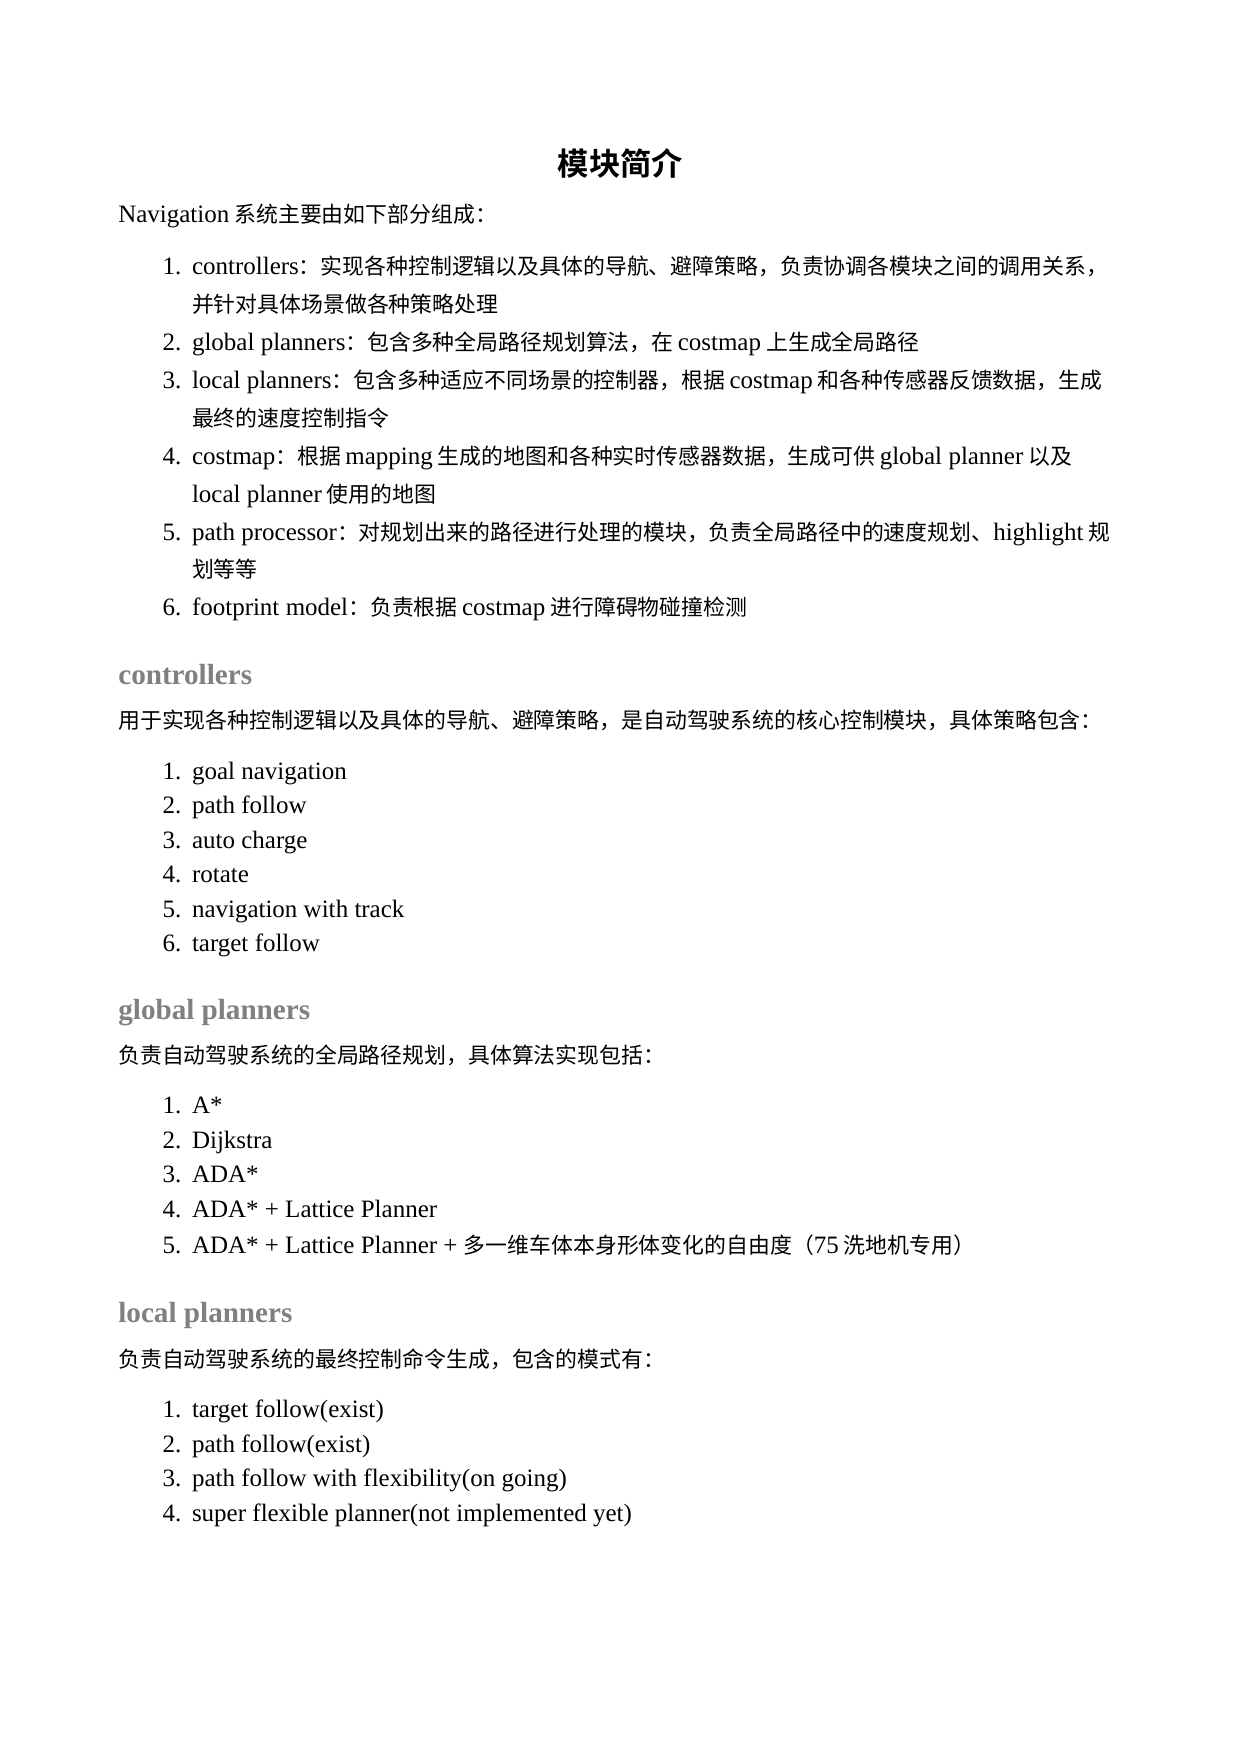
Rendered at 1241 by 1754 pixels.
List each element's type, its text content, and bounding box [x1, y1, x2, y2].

text 负责自动驾驶系统的最终控制命令生成，包含的模式有： [118, 1342, 1122, 1373]
list costmap：根据mapping生成的地图和各种实时传感器数据，生成可供global planner以及local planner使用的地图 [162, 439, 1122, 508]
list rotate [162, 859, 1122, 888]
text Navigation系统主要由如下部分组成： [118, 197, 1122, 228]
list ADA* + Lattice Planner + 多一维车体本身形体变化的自由度（75洗地机专用） [162, 1228, 1122, 1260]
subtitle local planners [118, 1296, 1122, 1329]
list global planners：包含多种全局路径规划算法，在costmap上生成全局路径 [162, 325, 1122, 357]
list target follow(exist) [162, 1394, 1122, 1423]
list path follow(exist) [162, 1429, 1122, 1457]
text 用于实现各种控制逻辑以及具体的导航、避障策略，是自动驾驶系统的核心控制模块，具体策略包含： [118, 703, 1122, 735]
list target follow [162, 928, 1122, 957]
list A* [162, 1091, 1122, 1119]
list ADA* [162, 1159, 1122, 1188]
list local planners：包含多种适应不同场景的控制器，根据costmap和各种传感器反馈数据，生成最终的速度控制指令 [162, 363, 1122, 432]
list path follow [162, 791, 1122, 819]
subtitle controllers [118, 657, 1122, 691]
text 负责自动驾驶系统的全局路径规划，具体算法实现包括： [118, 1038, 1122, 1070]
subtitle 模块简介 [118, 139, 1122, 184]
list super flexible planner(not implemented yet) [162, 1498, 1122, 1526]
list footprint model：负责根据costmap进行障碍物碰撞检测 [162, 590, 1122, 622]
list navigation with track [162, 894, 1122, 923]
list ADA* + Lattice Planner [162, 1194, 1122, 1223]
list path follow with flexibility(on going) [162, 1463, 1122, 1492]
list Dijkstra [162, 1125, 1122, 1154]
list path processor：对规划出来的路径进行处理的模块，负责全局路径中的速度规划、highlight规划等等 [162, 514, 1122, 584]
list auto charge [162, 825, 1122, 854]
list controllers：实现各种控制逻辑以及具体的导航、避障策略，负责协调各模块之间的调用关系，并针对具体场景做各种策略处理 [162, 249, 1122, 319]
list goal navigation [162, 756, 1122, 785]
subtitle global planners [118, 992, 1122, 1026]
